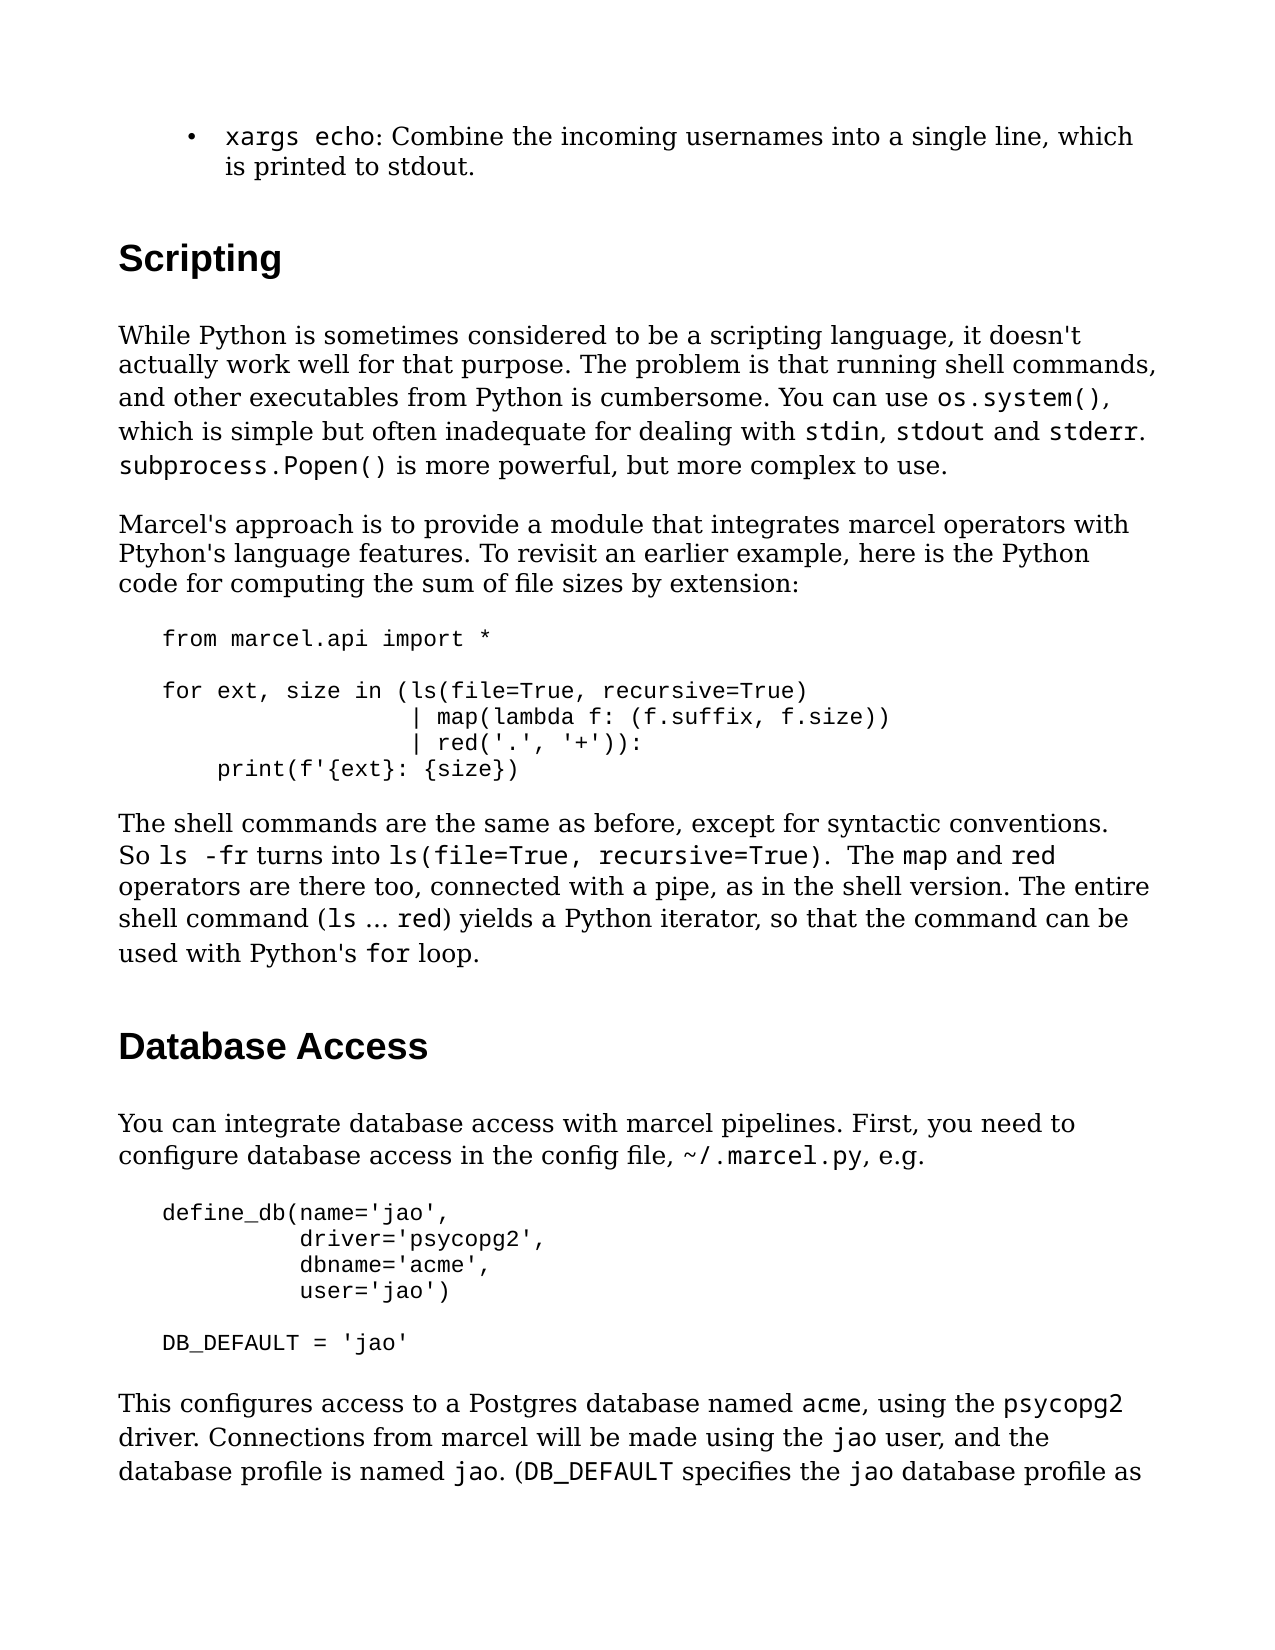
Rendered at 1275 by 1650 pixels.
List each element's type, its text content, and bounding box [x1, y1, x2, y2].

text You can integrate database access with marcel pipelines. First, you need to configure database access in the config file, ~/.marcel.py, e.g. [118, 1109, 1157, 1172]
text The shell commands are the same as before, except for syntactic conventions. So ls -fr turns into ls(file=True, recursive=True). The map and red operators are there too, connected with a pipe, as in the shell version. The entire shell command (ls ... red) yields a Python iterator, so that the command can be used with Python's for loop. [118, 809, 1157, 969]
text dbname='acme', [162, 1253, 1157, 1279]
list xargs echo: Combine the incoming usernames into a single line, which is printed to stdout. [187, 118, 1157, 181]
text | map(lambda f: (f.suffix, f.size)) [162, 705, 1157, 731]
subtitle Database Access [118, 1023, 1157, 1067]
text | red('.', '+')): [162, 731, 1157, 757]
text from marcel.api import * [162, 627, 1157, 653]
text define_db(name='jao', [162, 1201, 1157, 1227]
text Marcel's approach is to provide a module that integrates marcel operators with Ptyhon's language features. To revisit an earlier example, here is the Python code for computing the sum of file sizes by extension: [118, 511, 1157, 598]
text user='jao') [162, 1279, 1157, 1305]
text for ext, size in (ls(file=True, recursive=True) [162, 679, 1157, 705]
text While Python is sometimes considered to be a scripting language, it doesn't actually work well for that purpose. The problem is that running shell commands, and other executables from Python is cumbersome. You can use os.system(), which is simple but often inadequate for dealing with stdin, stdout and stderr. subprocess.Popen() is more powerful, but more complex to use. [118, 321, 1157, 481]
text This configures access to a Postgres database named acme, using the psycopg2 driver. Connections from marcel will be made using the jao user, and the database profile is named jao. (DB_DEFAULT specifies the jao database profile as [118, 1386, 1157, 1488]
subtitle Scripting [118, 236, 1157, 279]
text driver='psycopg2', [162, 1227, 1157, 1253]
text DB_DEFAULT = 'jao' [162, 1331, 1157, 1357]
text print(f'{ext}: {size}) [162, 757, 1157, 783]
